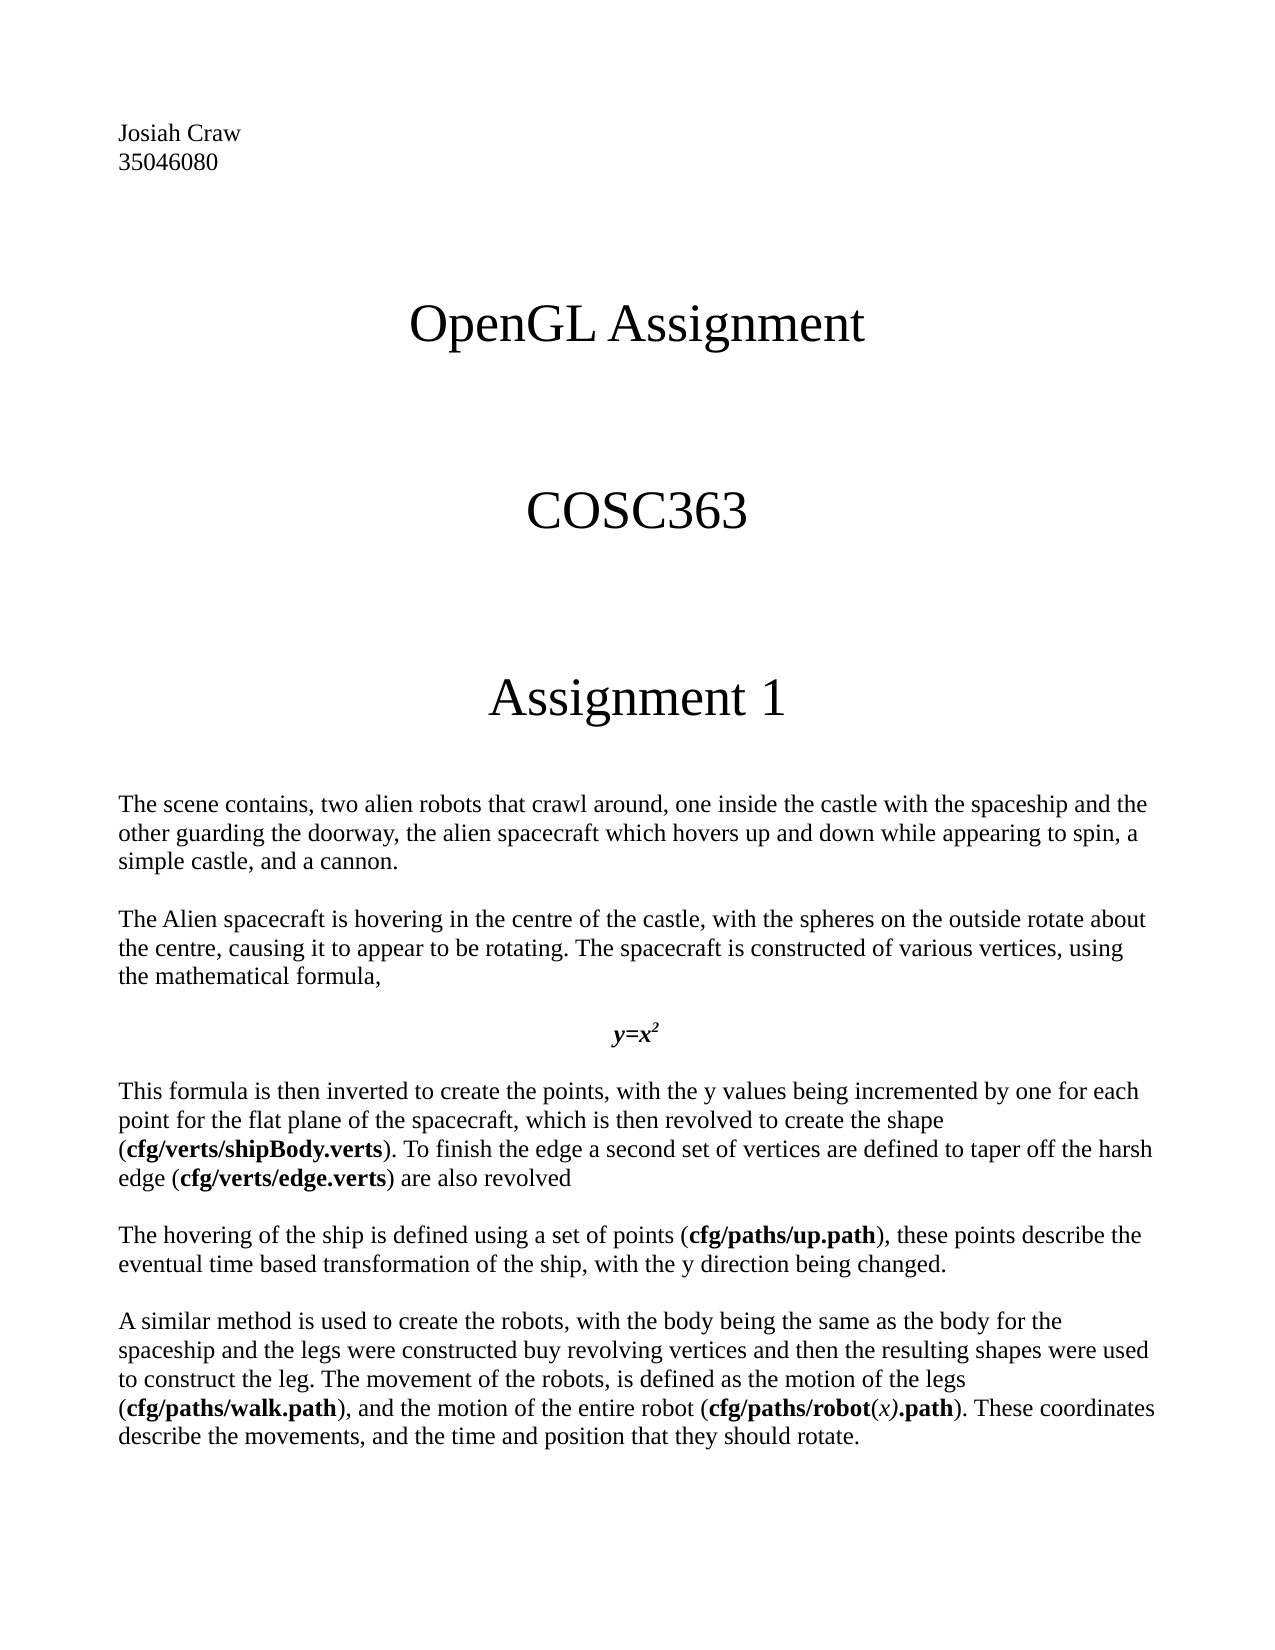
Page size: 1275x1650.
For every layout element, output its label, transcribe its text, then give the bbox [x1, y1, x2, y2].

text The Alien spacecraft is hovering in the centre of the castle, with the spheres on the outside rotate about the centre, causing it to appear to be rotating. The spacecraft is constructed of various vertices, using the mathematical formula, [118, 904, 1157, 990]
text OpenGL Assignment [118, 291, 1157, 353]
text A similar method is used to create the robots, with the body being the same as the body for the spaceship and the legs were constructed buy revolving vertices and then the resulting shapes were used to construct the leg. The movement of the robots, is defined as the motion of the legs (cfg/paths/walk.path), and the motion of the entire robot (cfg/paths/robot(x).path). These coordinates describe the movements, and the time and position that they should rotate. [118, 1306, 1157, 1450]
text y=x2 [118, 1019, 1157, 1048]
text 35046080 [118, 147, 1157, 176]
text Josiah Craw [118, 118, 1157, 147]
text This formula is then inverted to create the points, with the y values being incremented by one for each point for the flat plane of the spacecraft, which is then revolved to create the shape (cfg/verts/shipBody.verts). To finish the edge a second set of vertices are defined to taper off the harsh edge (cfg/verts/edge.verts) are also revolved [118, 1076, 1157, 1191]
text The hovering of the ship is defined using a set of points (cfg/paths/up.path), these points describe the eventual time based transformation of the ship, with the y direction being changed. [118, 1220, 1157, 1278]
text COSC363 [118, 477, 1157, 540]
text The scene contains, two alien robots that crawl around, one inside the castle with the spaceship and the other guarding the doorway, the alien spacecraft which hovers up and down while appearing to spin, a simple castle, and a cannon. [118, 789, 1157, 875]
text Assignment 1 [118, 664, 1157, 727]
